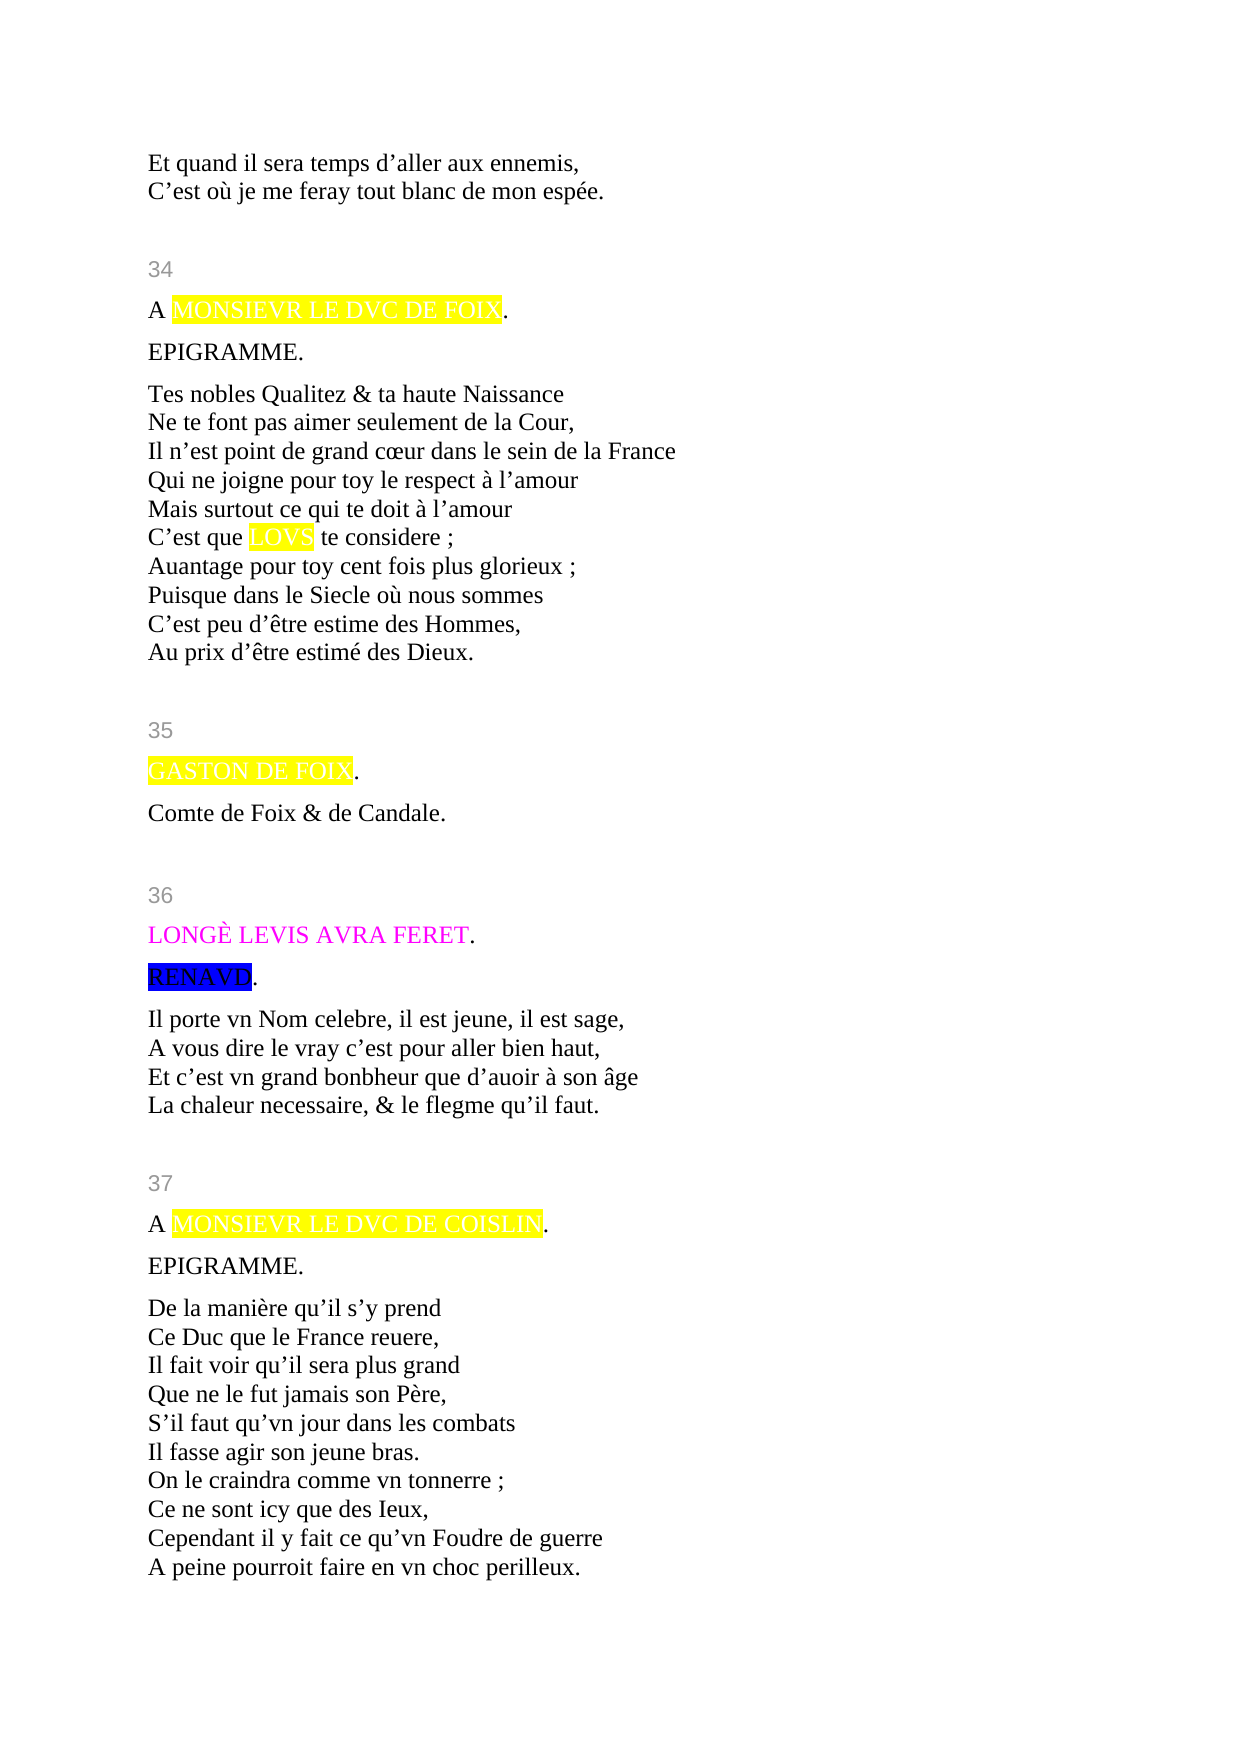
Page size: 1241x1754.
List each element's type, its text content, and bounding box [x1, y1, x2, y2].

text Et c’est vn grand bonbheur que d’auoir à son âge [148, 1062, 1093, 1091]
text C’est où je me feray tout blanc de mon espée. [148, 176, 1093, 205]
text A vous dire le vray c’est pour aller bien haut, [148, 1033, 1093, 1062]
text Que ne le fut jamais son Père, [148, 1379, 1093, 1408]
text LONGÈ LEVIS AVRA FERET. [148, 921, 1093, 949]
text On le craindra comme vn tonnerre ; [148, 1465, 1093, 1494]
text EPIGRAMME. [148, 1251, 1093, 1280]
text S’il faut qu’vn jour dans les combats [148, 1408, 1093, 1437]
text Il porte vn Nom celebre, il est jeune, il est sage, [148, 1004, 1093, 1033]
text C’est peu d’être estime des Hommes, [148, 609, 1093, 637]
text 36 [173, 882, 1093, 908]
text Qui ne joigne pour toy le respect à l’amour [148, 465, 1093, 494]
text RENAVD. [148, 962, 1093, 991]
text Comte de Foix & de Candale. [148, 798, 1093, 827]
text EPIGRAMME. [148, 337, 1093, 366]
text Il n’est point de grand cœur dans le sein de la France [148, 436, 1093, 465]
text Cependant il y fait ce qu’vn Foudre de guerre [148, 1523, 1093, 1552]
text Ce Duc que le France reuere, [148, 1322, 1093, 1350]
text Il fait voir qu’il sera plus grand [148, 1350, 1093, 1379]
text A MONSIEVR LE DVC DE COISLIN. [543, 1209, 1093, 1238]
text De la manière qu’il s’y prend [148, 1293, 1093, 1322]
text Mais surtout ce qui te doit à l’amour [148, 494, 1093, 522]
text La chaleur necessaire, & le flegme qu’il faut. [148, 1091, 1093, 1119]
text Puisque dans le Siecle où nous sommes [148, 580, 1093, 609]
text A MONSIEVR LE DVC DE COISLIN. [148, 1209, 172, 1238]
text A MONSIEVR LE DVC DE FOIX. [502, 295, 1093, 324]
text A peine pourroit faire en vn choc perilleux. [148, 1552, 1093, 1580]
text Ne te font pas aimer seulement de la Cour, [148, 407, 1093, 436]
text 35 [173, 717, 1093, 743]
text Ce ne sont icy que des Ieux, [148, 1494, 1093, 1523]
text 34 [173, 256, 1093, 282]
text A MONSIEVR LE DVC DE FOIX. [148, 295, 172, 324]
text Auantage pour toy cent fois plus glorieux ; [148, 551, 1093, 580]
text 37 [173, 1170, 1093, 1196]
text Au prix d’être estimé des Dieux. [148, 637, 1093, 666]
text C’est que LOVS te considere ; [148, 522, 1093, 551]
text Et quand il sera temps d’aller aux ennemis, [148, 148, 1093, 176]
text GASTON DE FOIX. [353, 756, 1093, 785]
text Tes nobles Qualitez & ta haute Naissance [148, 379, 1093, 407]
text Il fasse agir son jeune bras. [148, 1437, 1093, 1465]
